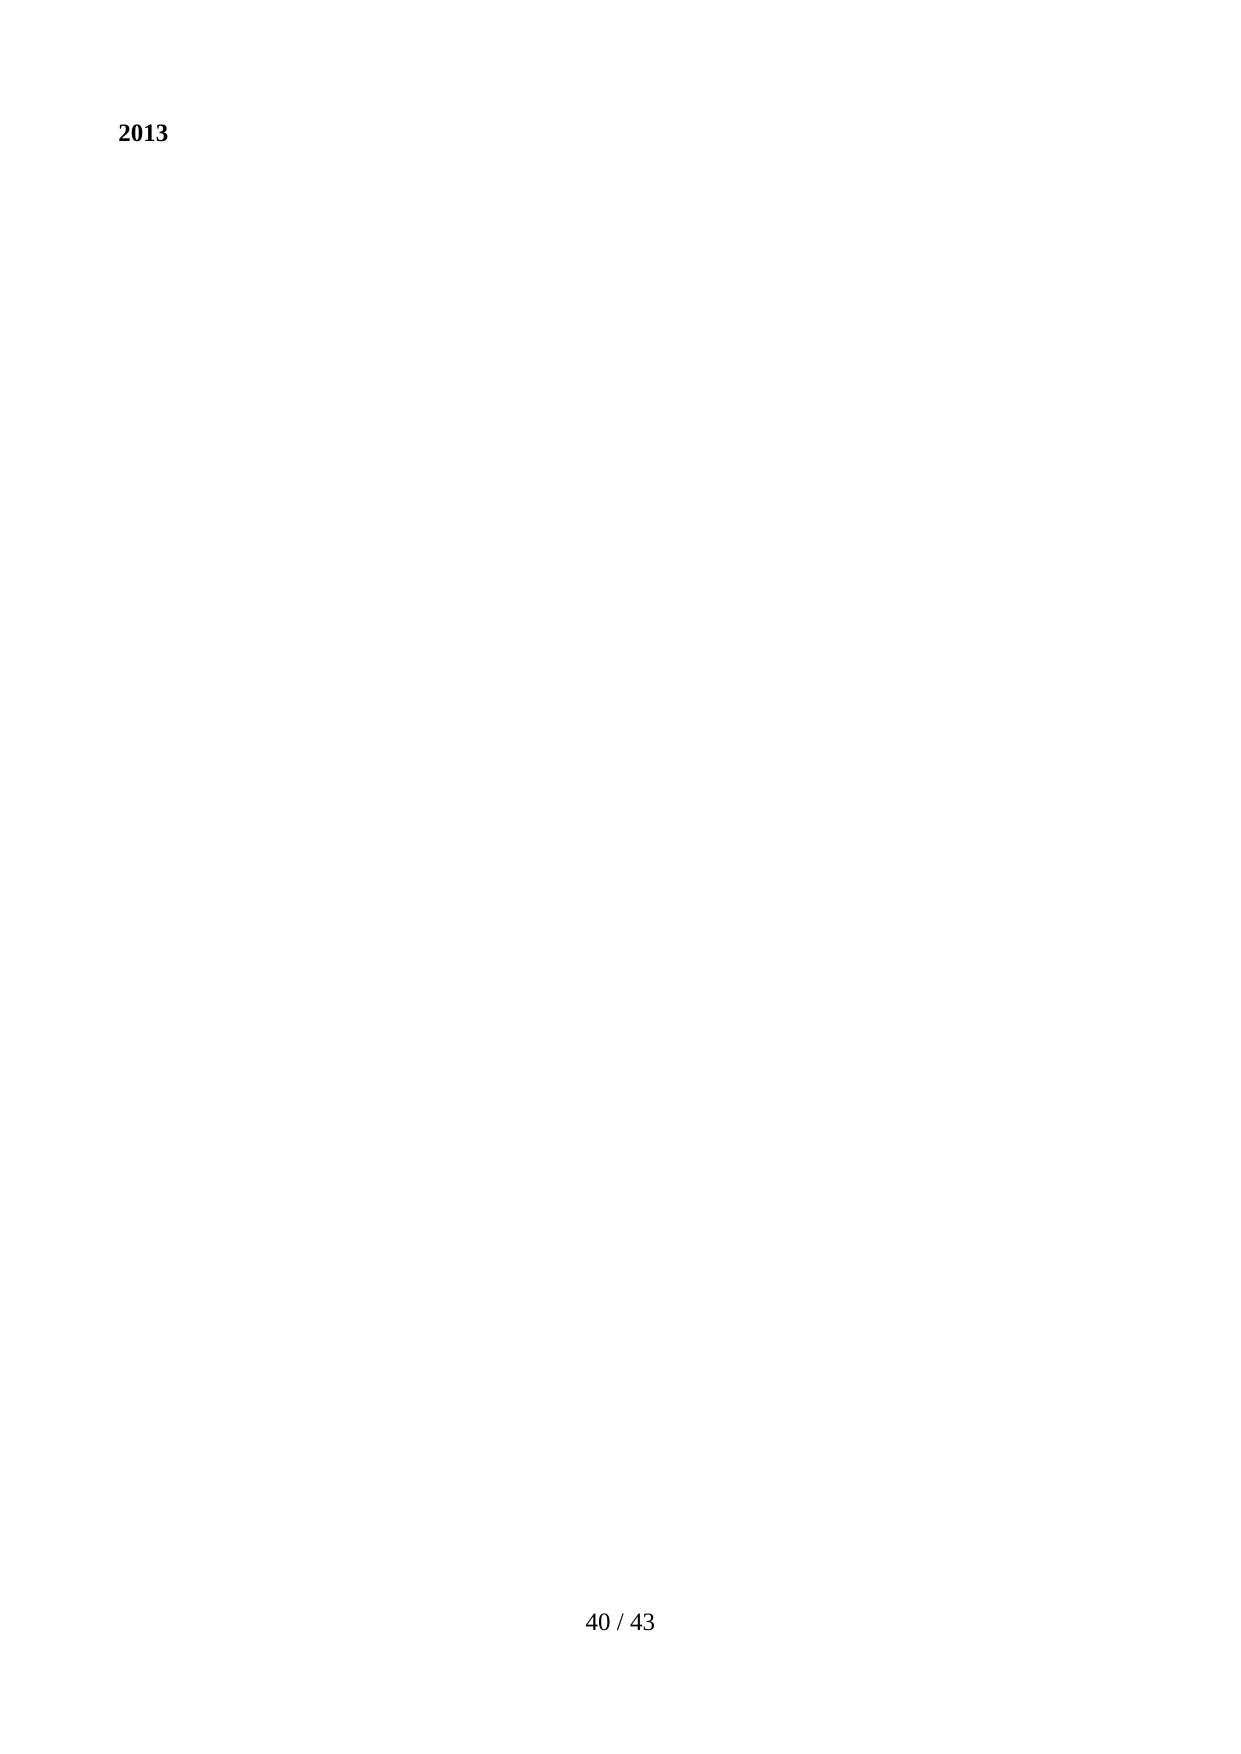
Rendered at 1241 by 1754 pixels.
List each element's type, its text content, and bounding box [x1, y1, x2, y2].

text 2013 [118, 118, 1122, 147]
